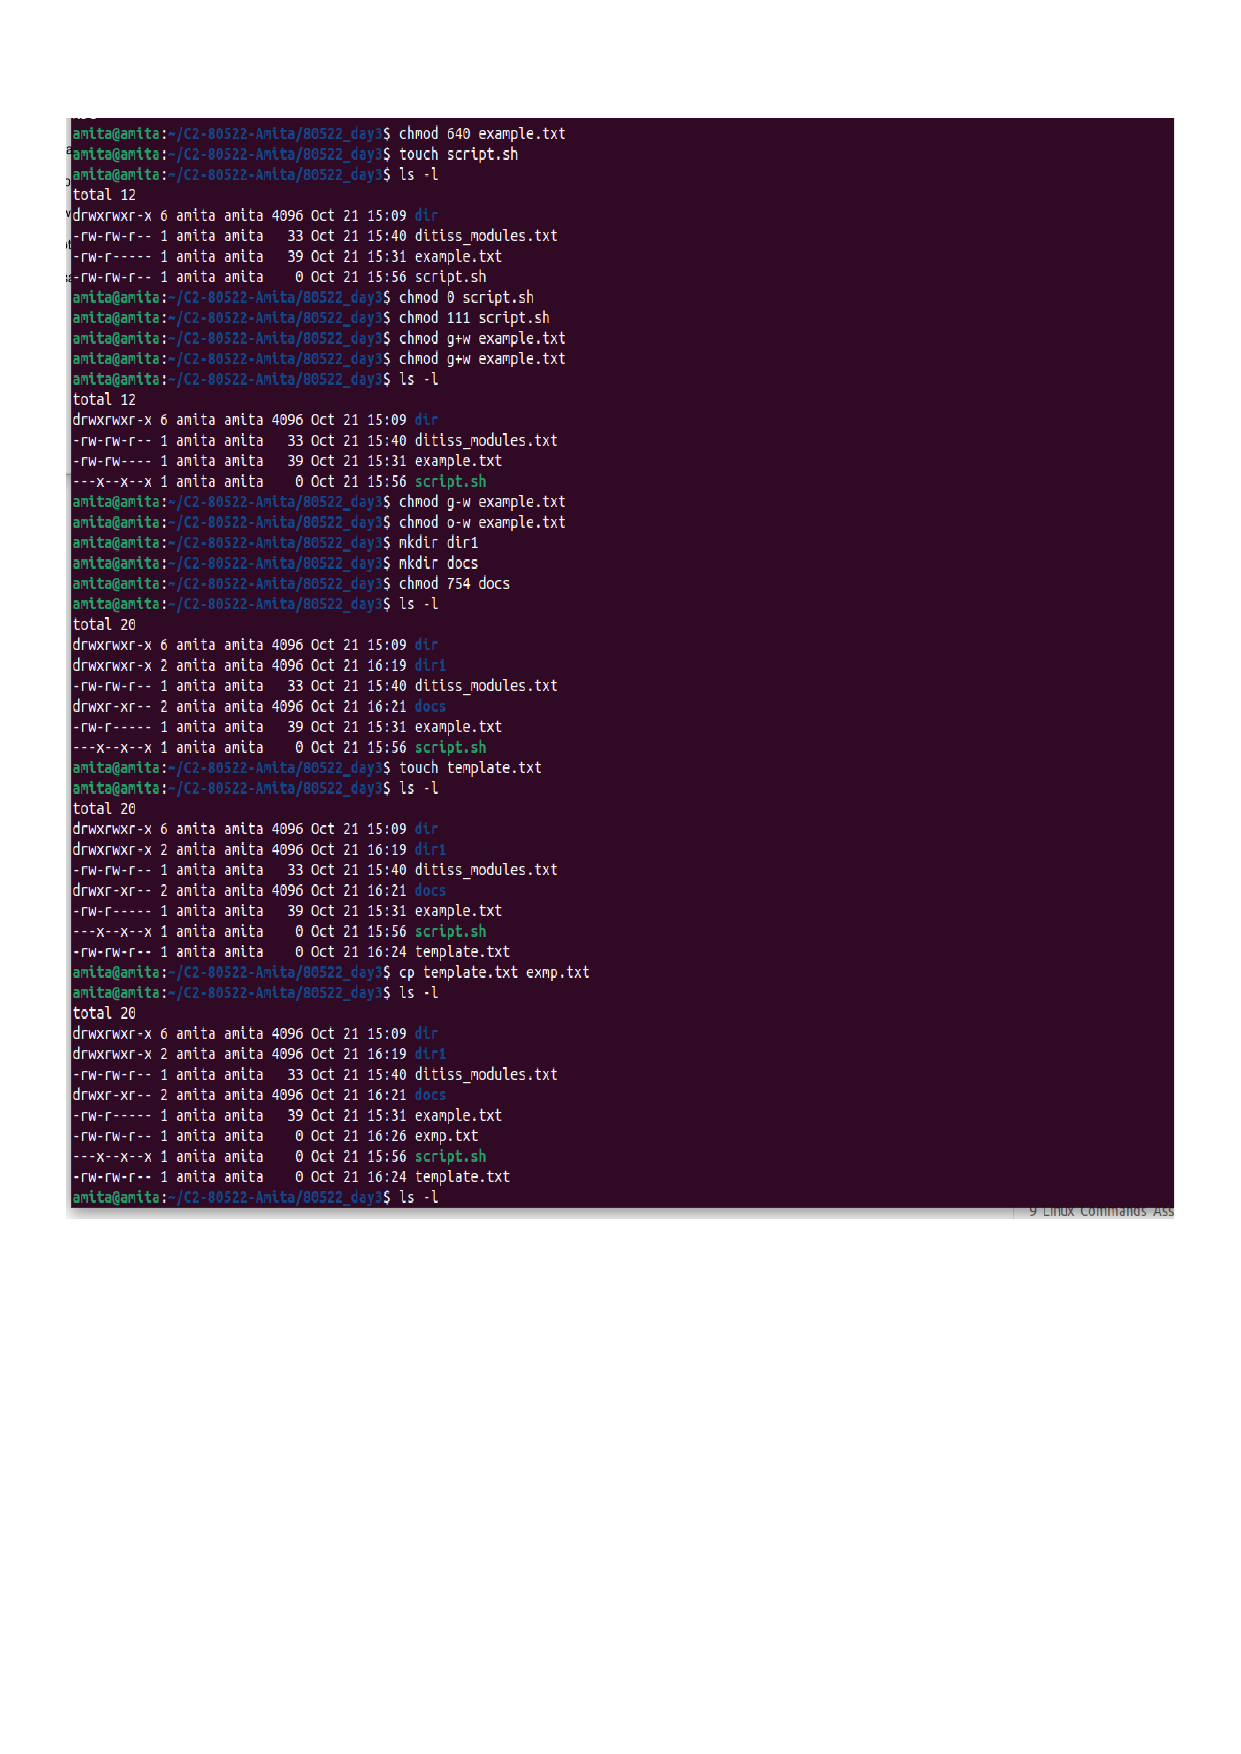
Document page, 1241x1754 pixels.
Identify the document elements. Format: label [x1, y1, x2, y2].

picture [66, 118, 1175, 1219]
